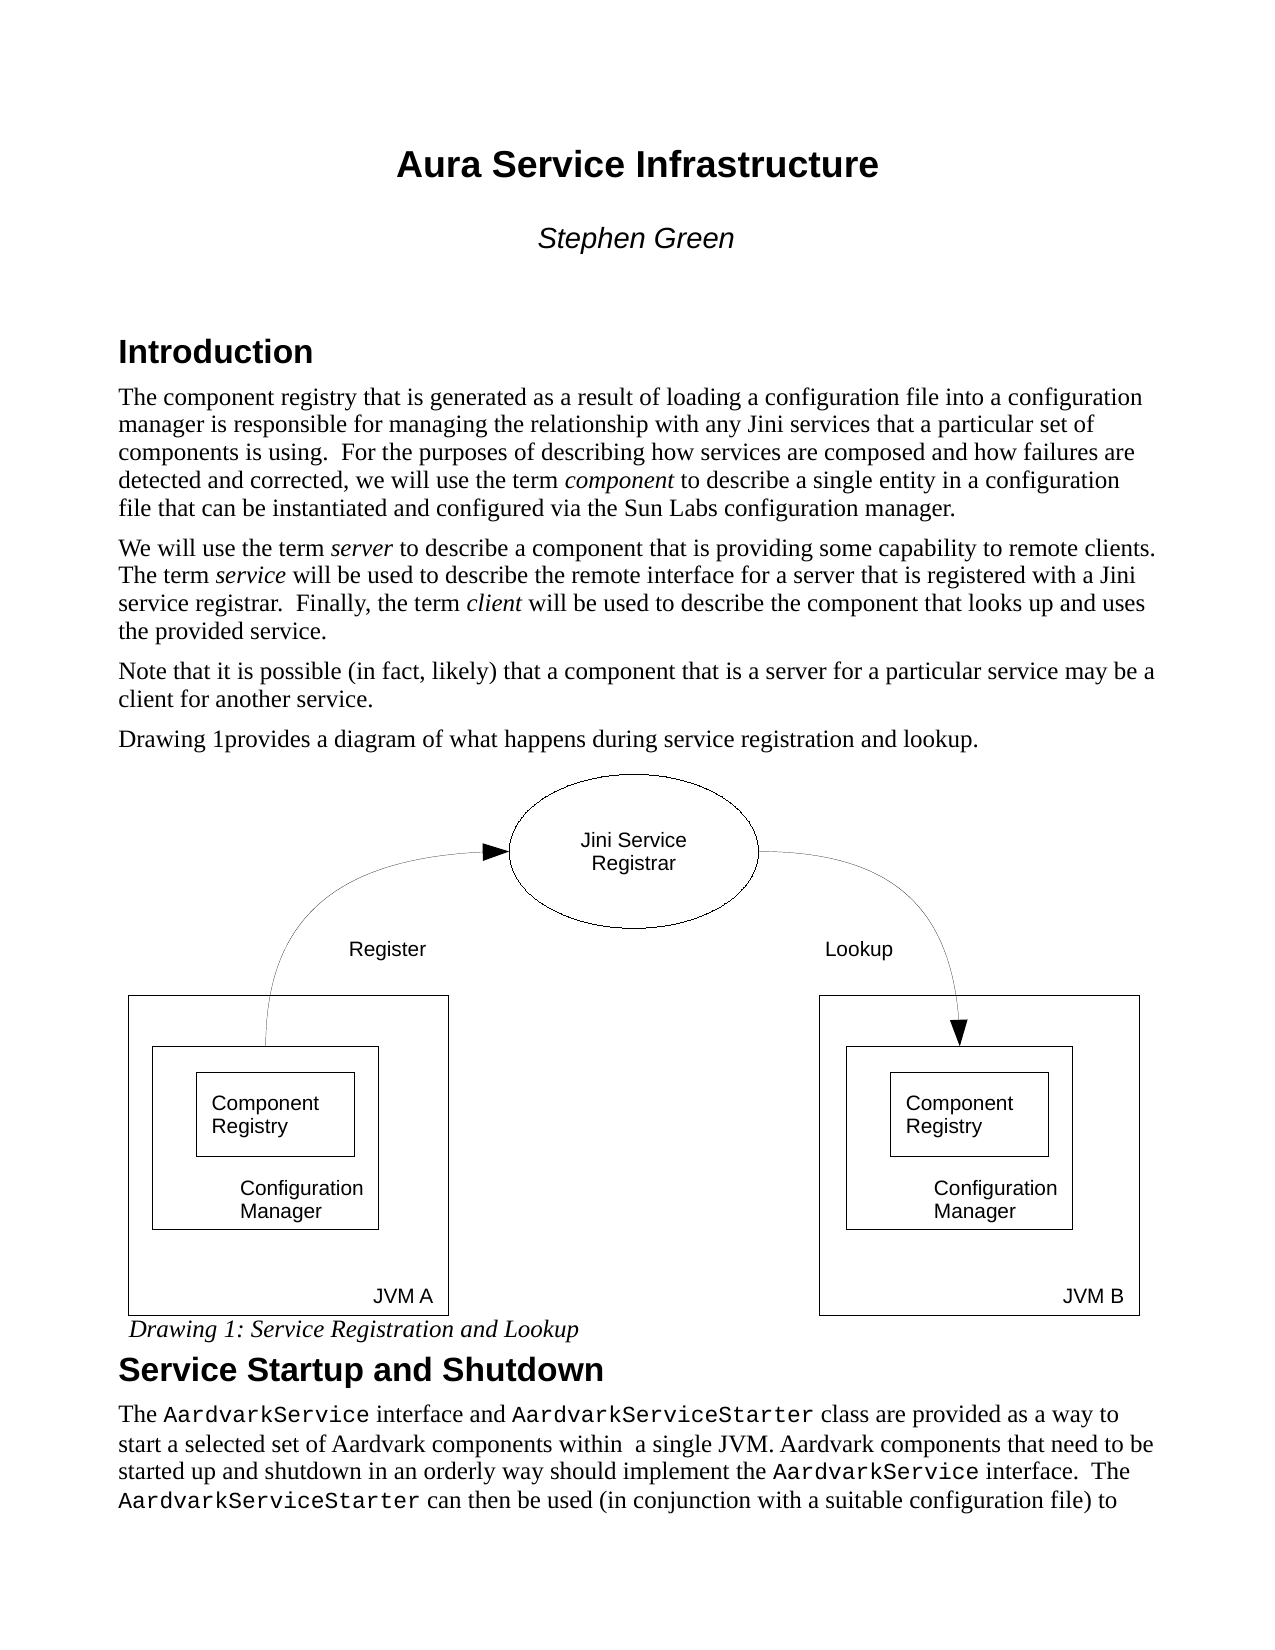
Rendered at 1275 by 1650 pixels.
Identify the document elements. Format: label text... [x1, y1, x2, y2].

title Aura Service Infrastructure [118, 143, 1157, 185]
subtitle [128, 774, 1139, 787]
subtitle Introduction [118, 333, 1157, 370]
text Note that it is possible (in fact, likely) that a component that is a server for a particular service may be a client for another service. [118, 657, 1157, 713]
text Drawing 1provides a diagram of what happens during service registration and lookup. [118, 725, 1157, 753]
text We will use the term server to describe a component that is providing some capability to remote clients. The term service will be used to describe the remote interface for a server that is registered with a Jini service registrar. Finally, the term client will be used to describe the component that looks up and uses the provided service. [118, 534, 1157, 645]
text The AardvarkService interface and AardvarkServiceStarter class are provided as a way to start a selected set of Aardvark components within a single JVM. Aardvark components that need to be started up and shutdown in an orderly way should implement the AardvarkService interface. The AardvarkServiceStarter can then be used (in conjunction with a suitable configuration file) to [118, 1401, 1157, 1516]
subtitle Service Startup and Shutdown [118, 790, 1157, 1388]
text The component registry that is generated as a result of loading a configuration file into a configuration manager is responsible for managing the relationship with any Jini services that a particular set of components is using. For the purposes of describing how services are composed and how failures are detected and corrected, we will use the term component to describe a single entity in a configuration file that can be instantiated and configured via the Sun Labs configuration manager. [118, 383, 1157, 521]
subtitle Stephen Green [118, 222, 1157, 255]
text Drawing 1: Service Registration and Lookup [128, 787, 1139, 1343]
